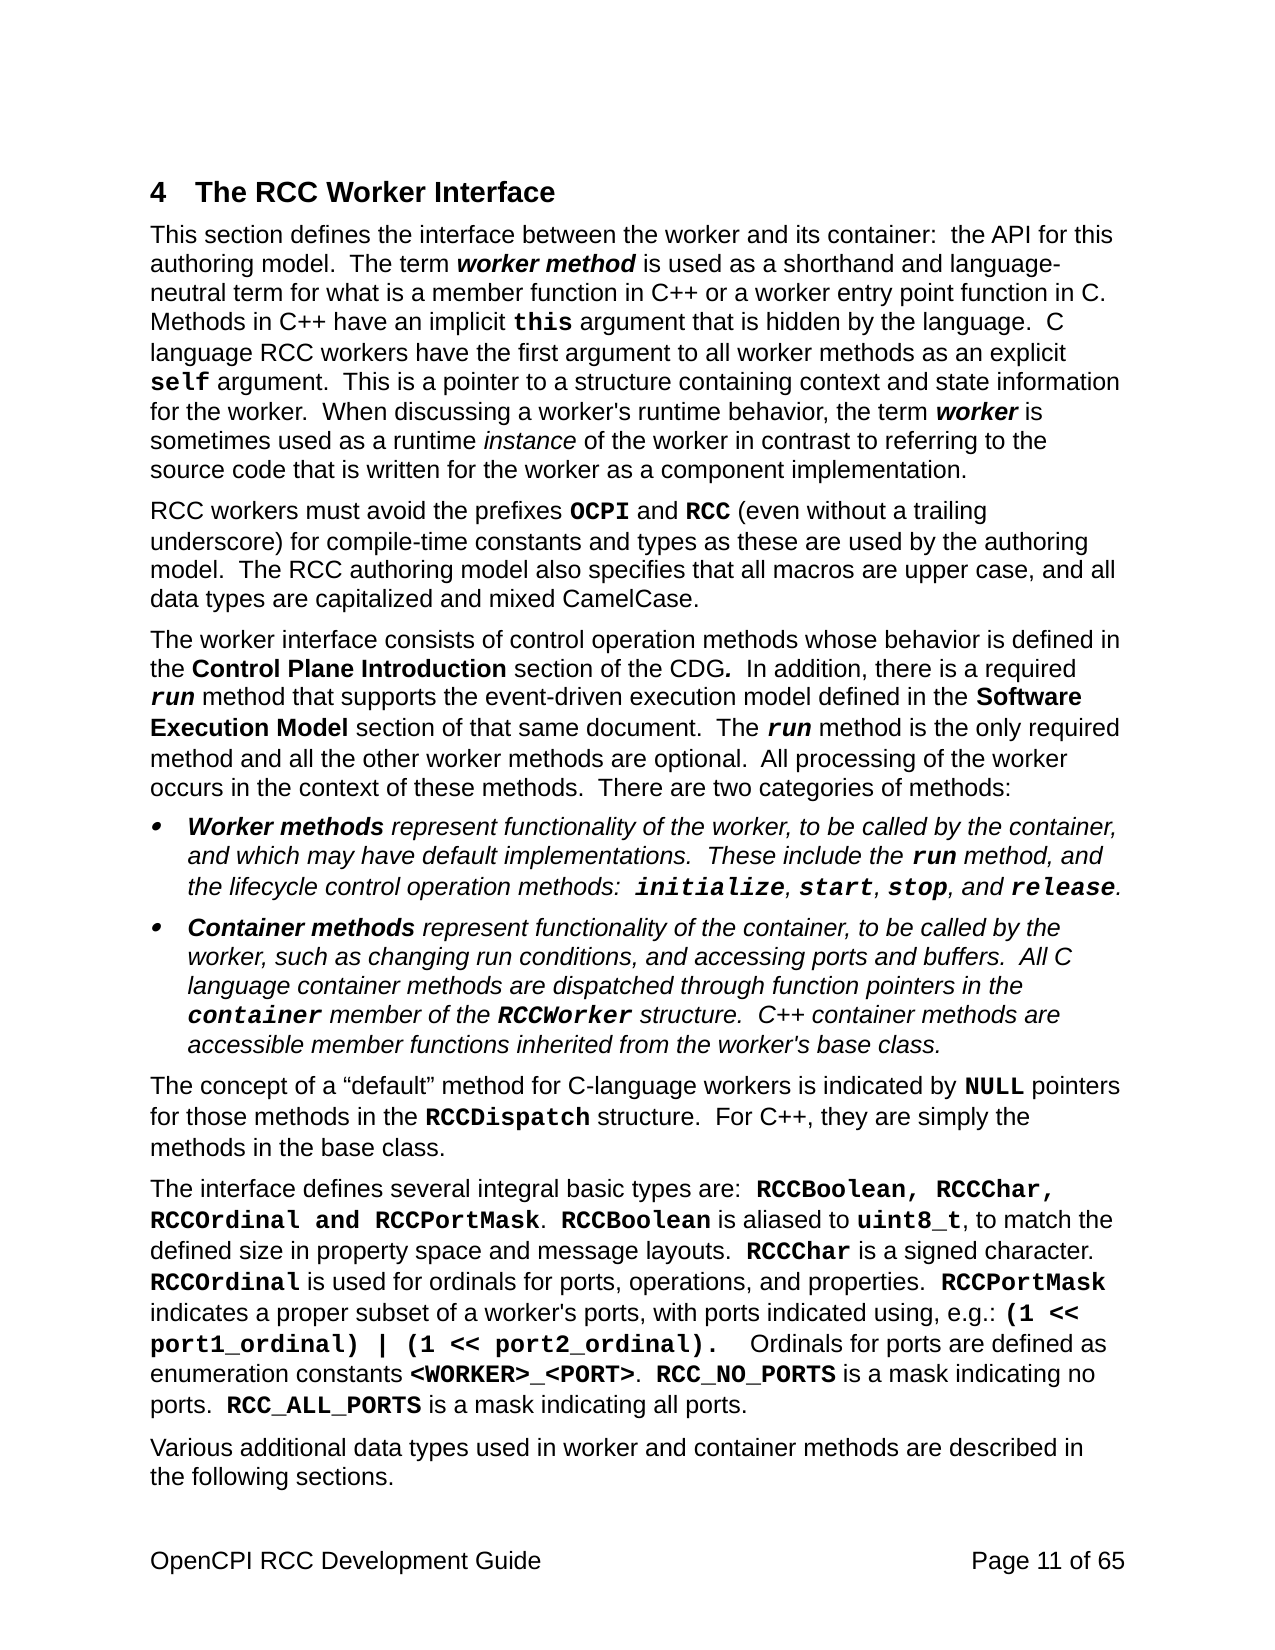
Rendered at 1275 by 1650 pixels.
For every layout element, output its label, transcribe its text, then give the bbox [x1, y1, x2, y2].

list Container methods represent functionality of the container, to be called by the worker, such as changing run conditions, and accessing ports and buffers. All C language container methods are dispatched through function pointers in the container member of the RCCWorker structure. C++ container methods are accessible member functions inherited from the worker's base class. [150, 913, 1125, 1059]
text The worker interface consists of control operation methods whose behavior is defined in the Control Plane Introduction section of the CDG. In addition, there is a required run method that supports the event-driven execution model defined in the Software Execution Model section of that same document. The run method is the only required method and all the other worker methods are optional. All processing of the worker occurs in the context of these methods. There are two categories of methods: [150, 625, 1125, 802]
subtitle The RCC Worker Interface [150, 175, 1125, 208]
text The interface defines several integral basic types are: RCCBoolean, RCCChar, RCCOrdinal and RCCPortMask. RCCBoolean is aliased to uint8_t, to match the defined size in property space and message layouts. RCCChar is a signed character. RCCOrdinal is used for ordinals for ports, operations, and properties. RCCPortMask indicates a proper subset of a worker's ports, with ports indicated using, e.g.: (1 << port1_ordinal) | (1 << port2_ordinal). Ordinals for ports are defined as enumeration constants <WORKER>_<PORT>. RCC_NO_PORTS is a mask indicating no ports. RCC_ALL_PORTS is a mask indicating all ports. [150, 1174, 1125, 1421]
text RCC workers must avoid the prefixes OCPI and RCC (even without a trailing underscore) for compile-time constants and types as these are used by the authoring model. The RCC authoring model also specifies that all macros are upper case, and all data types are capitalized and mixed CamelCase. [150, 496, 1125, 613]
text Various additional data types used in worker and container methods are described in the following sections. [150, 1433, 1125, 1491]
list Worker methods represent functionality of the worker, to be called by the container, and which may have default implementations. These include the run method, and the lifecycle control operation methods: initialize, start, stop, and release. [150, 812, 1125, 903]
text The concept of a “default” method for C-language workers is indicated by NULL pointers for those methods in the RCCDispatch structure. For C++, they are simply the methods in the base class. [150, 1071, 1125, 1162]
text This section defines the interface between the worker and its container: the API for this authoring model. The term worker method is used as a shorthand and language-neutral term for what is a member function in C++ or a worker entry point function in C. Methods in C++ have an implicit this argument that is hidden by the language. C language RCC workers have the first argument to all worker methods as an explicit self argument. This is a pointer to a structure containing context and state information for the worker. When discussing a worker's runtime behavior, the term worker is sometimes used as a runtime instance of the worker in contrast to referring to the source code that is written for the worker as a component implementation. [150, 221, 1125, 484]
